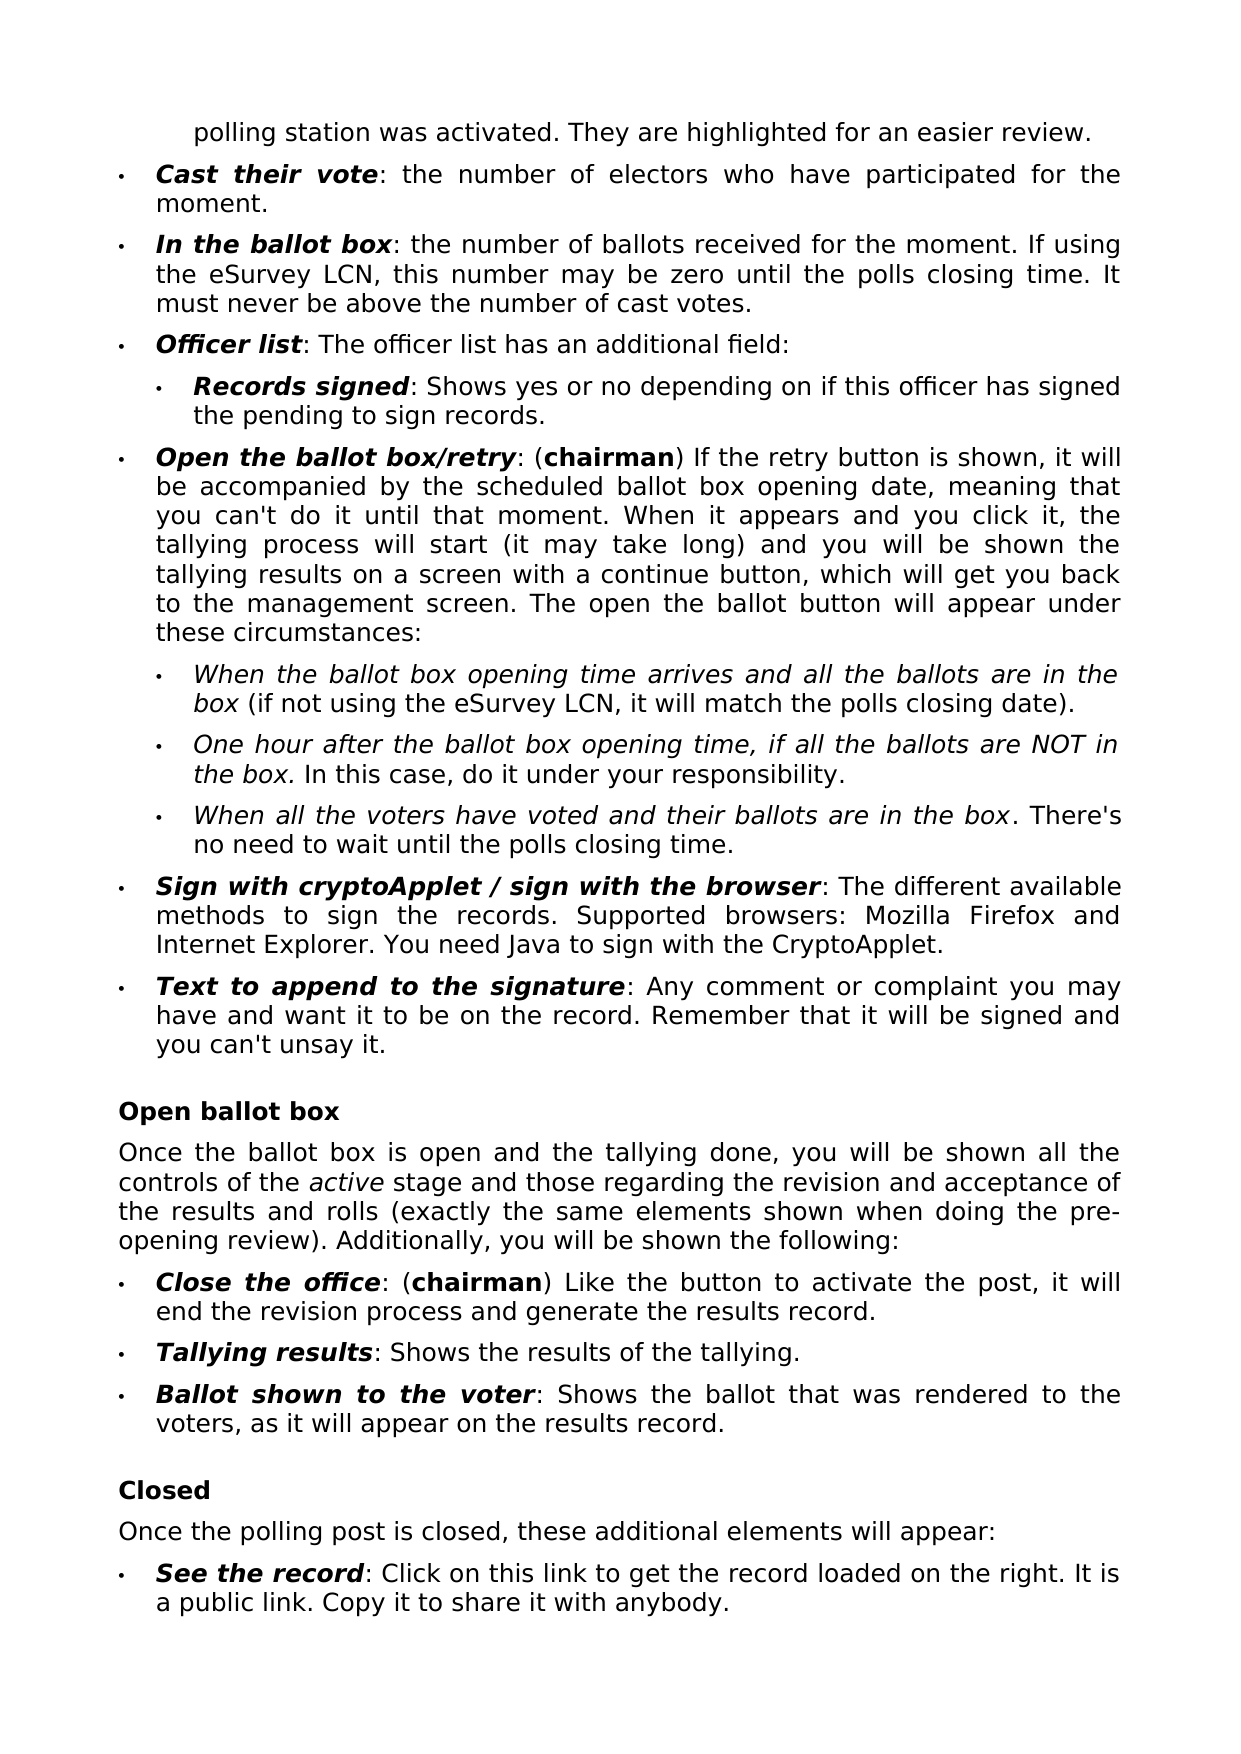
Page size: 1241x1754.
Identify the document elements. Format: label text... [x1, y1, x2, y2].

text Once the polling post is closed, these additional elements will appear: [118, 1517, 1122, 1547]
list polling station was activated. They are highlighted for an easier review. [156, 118, 1122, 147]
list When all the voters have voted and their ballots are in the box. There's no need to wait until the polls closing time. [156, 801, 1122, 860]
list Text to append to the signature: Any comment or complaint you may have and want it to be on the record. Remember that it will be signed and you can't unsay it. [118, 972, 1122, 1060]
list In the ballot box: the number of ballots received for the moment. If using the eSurvey LCN, this number may be zero until the polls closing time. It must never be above the number of cast votes. [118, 231, 1122, 318]
list When the ballot box opening time arrives and all the ballots are in the box (if not using the eSurvey LCN, it will match the polls closing date). [156, 660, 1122, 718]
list Tallying results: Shows the results of the tallying. [118, 1339, 1122, 1368]
list Records signed: Shows yes or no depending on if this officer has signed the pending to sign records. [156, 372, 1122, 431]
subtitle Closed [118, 1476, 1122, 1505]
list Officer list: The officer list has an additional field: [118, 331, 1122, 360]
subtitle Open ballot box [118, 1097, 1122, 1126]
list Sign with cryptoApplet / sign with the browser: The different available methods to sign the records. Supported browsers: Mozilla Firefox and Internet Explorer. You need Java to sign with the CryptoApplet. [118, 872, 1122, 960]
list See the record: Click on this link to get the record loaded on the right. It is a public link. Copy it to share it with anybody. [118, 1559, 1122, 1617]
list Ballot shown to the voter: Shows the ballot that was rendered to the voters, as it will appear on the results record. [118, 1380, 1122, 1439]
list Cast their vote: the number of electors who have participated for the moment. [118, 160, 1122, 218]
list One hour after the ballot box opening time, if all the ballots are NOT in the box. In this case, do it under your responsibility. [156, 731, 1122, 789]
list Close the office: (chairman) Like the button to activate the post, it will end the revision process and generate the results record. [118, 1268, 1122, 1326]
text Once the ballot box is open and the tallying done, you will be shown all the controls of the active stage and those regarding the revision and acceptance of the results and rolls (exactly the same elements shown when doing the pre-opening review). Additionally, you will be shown the following: [118, 1139, 1122, 1255]
list Open the ballot box/retry: (chairman) If the retry button is shown, it will be accompanied by the scheduled ballot box opening date, meaning that you can't do it until that moment. When it appears and you click it, the tallying process will start (it may take long) and you will be shown the tallying results on a screen with a continue button, which will get you back to the management screen. The open the ballot button will appear under these circumstances: [118, 443, 1122, 647]
